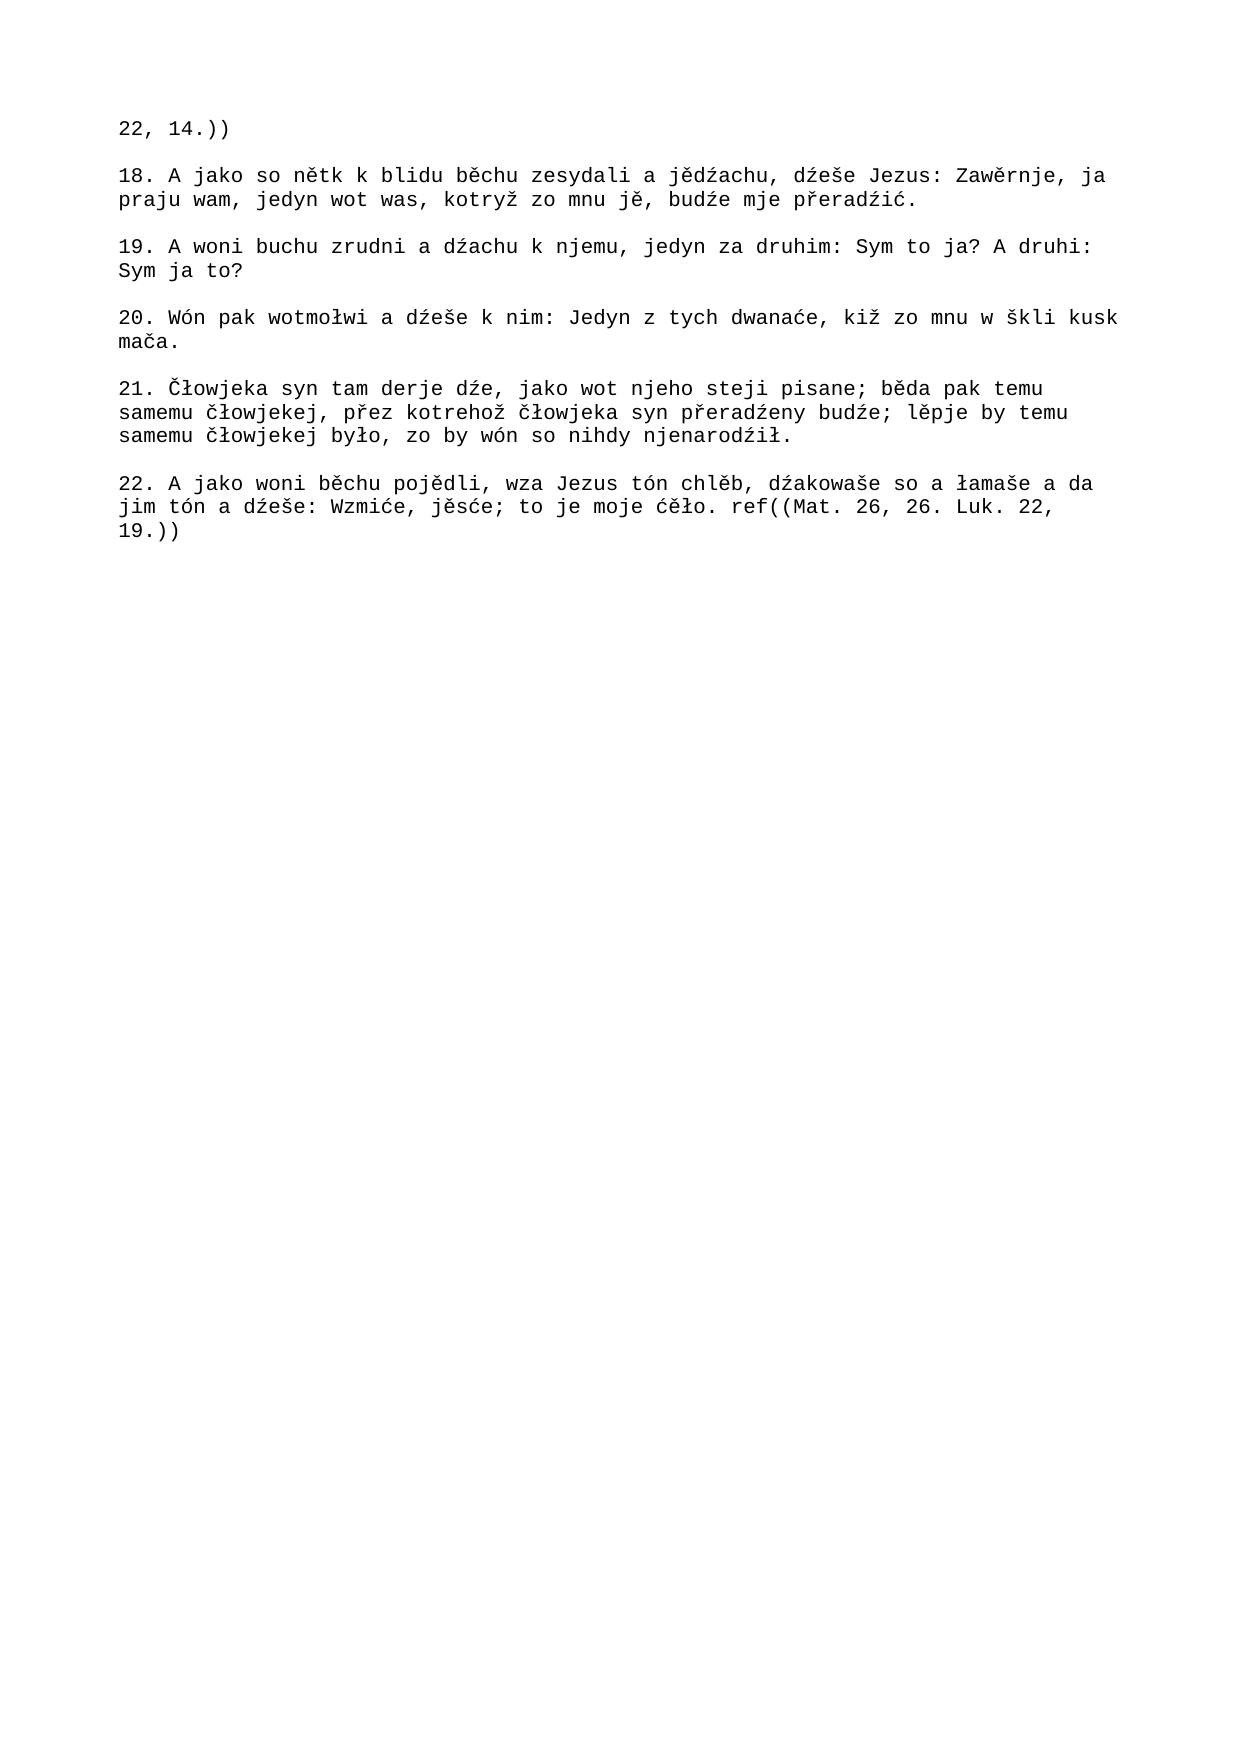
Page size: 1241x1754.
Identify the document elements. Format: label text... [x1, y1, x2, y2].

text 19. A woni buchu zrudni a dźachu k njemu, jedyn za druhim: Sym to ja? A druhi: Sym ja to? [118, 236, 1122, 284]
text 21. Čłowjeka syn tam derje dźe, jako wot njeho steji pisane; běda pak temu samemu čłowjekej, přez kotrehož čłowjeka syn přeradźeny budźe; lěpje by temu samemu čłowjekej było, zo by wón so nihdy njenarodźił. [118, 378, 1122, 449]
text 18. A jako so nětk k blidu běchu zesydali a jědźachu, dźeše Jezus: Zawěrnje, ja praju wam, jedyn wot was, kotryž zo mnu jě, budźe mje přeradźić. [118, 165, 1122, 213]
text 22. A jako woni běchu pojědli, wza Jezus tón chlěb, dźakowaše so a łamaše a da jim tón a dźeše: Wzmiće, jěsće; to je moje ćěło. ref((Mat. 26, 26. Luk. 22, 19.)) [118, 473, 1122, 544]
text 22, 14.)) [118, 118, 1122, 142]
text 20. Wón pak wotmołwi a dźeše k nim: Jedyn z tych dwanaće, kiž zo mnu w škli kusk mača. [118, 307, 1122, 354]
